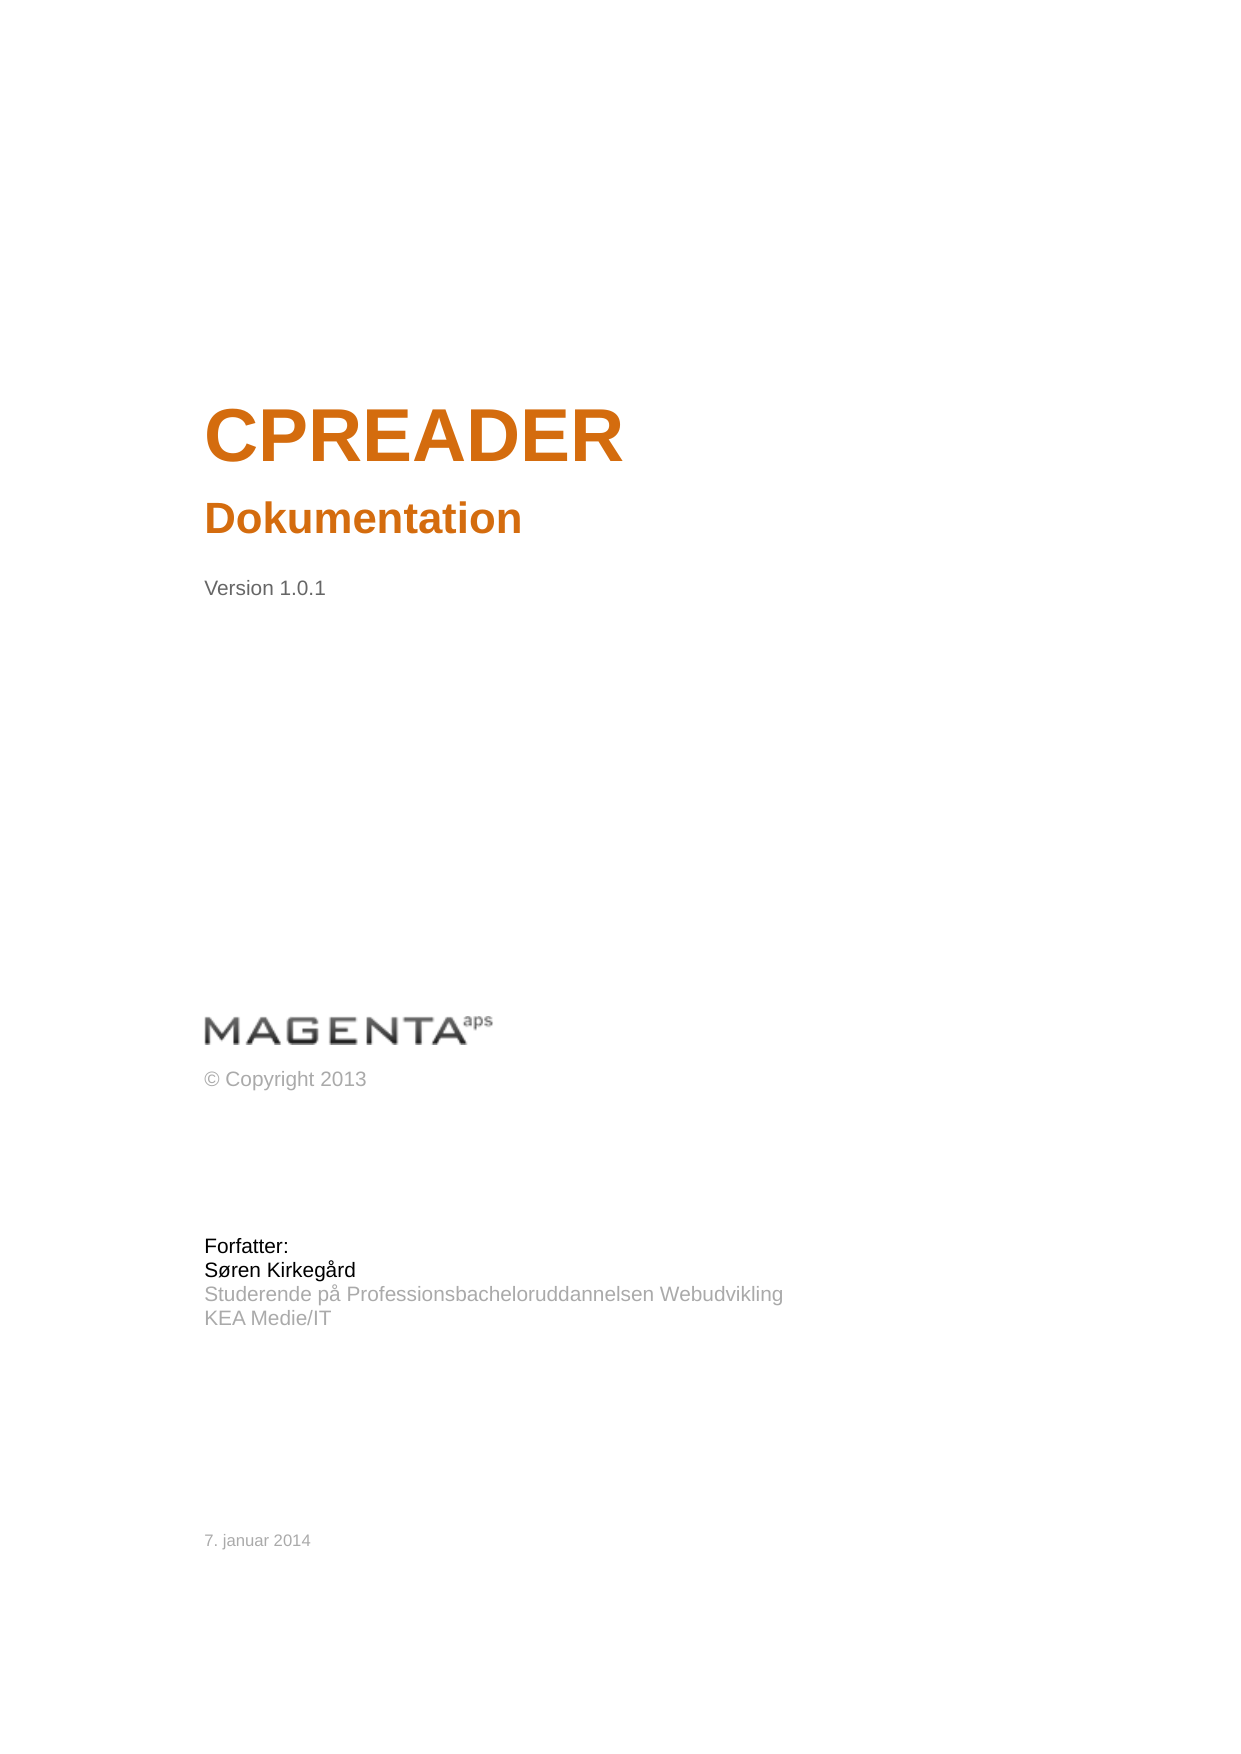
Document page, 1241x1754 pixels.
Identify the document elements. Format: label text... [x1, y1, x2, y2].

picture [204, 1016, 494, 1045]
text Studerende på Professionsbacheloruddannelsen Webudvikling [204, 1282, 1036, 1306]
text Søren Kirkegård [204, 1258, 1036, 1282]
text Forfatter: [204, 1234, 1036, 1258]
text Version 1.0.1 [204, 572, 1036, 601]
title CPReader [204, 391, 1036, 477]
subtitle Dokumentation [204, 492, 1036, 542]
text KEA Medie/IT [204, 1306, 1036, 1330]
text © Copyright 2013 [204, 1067, 1036, 1091]
